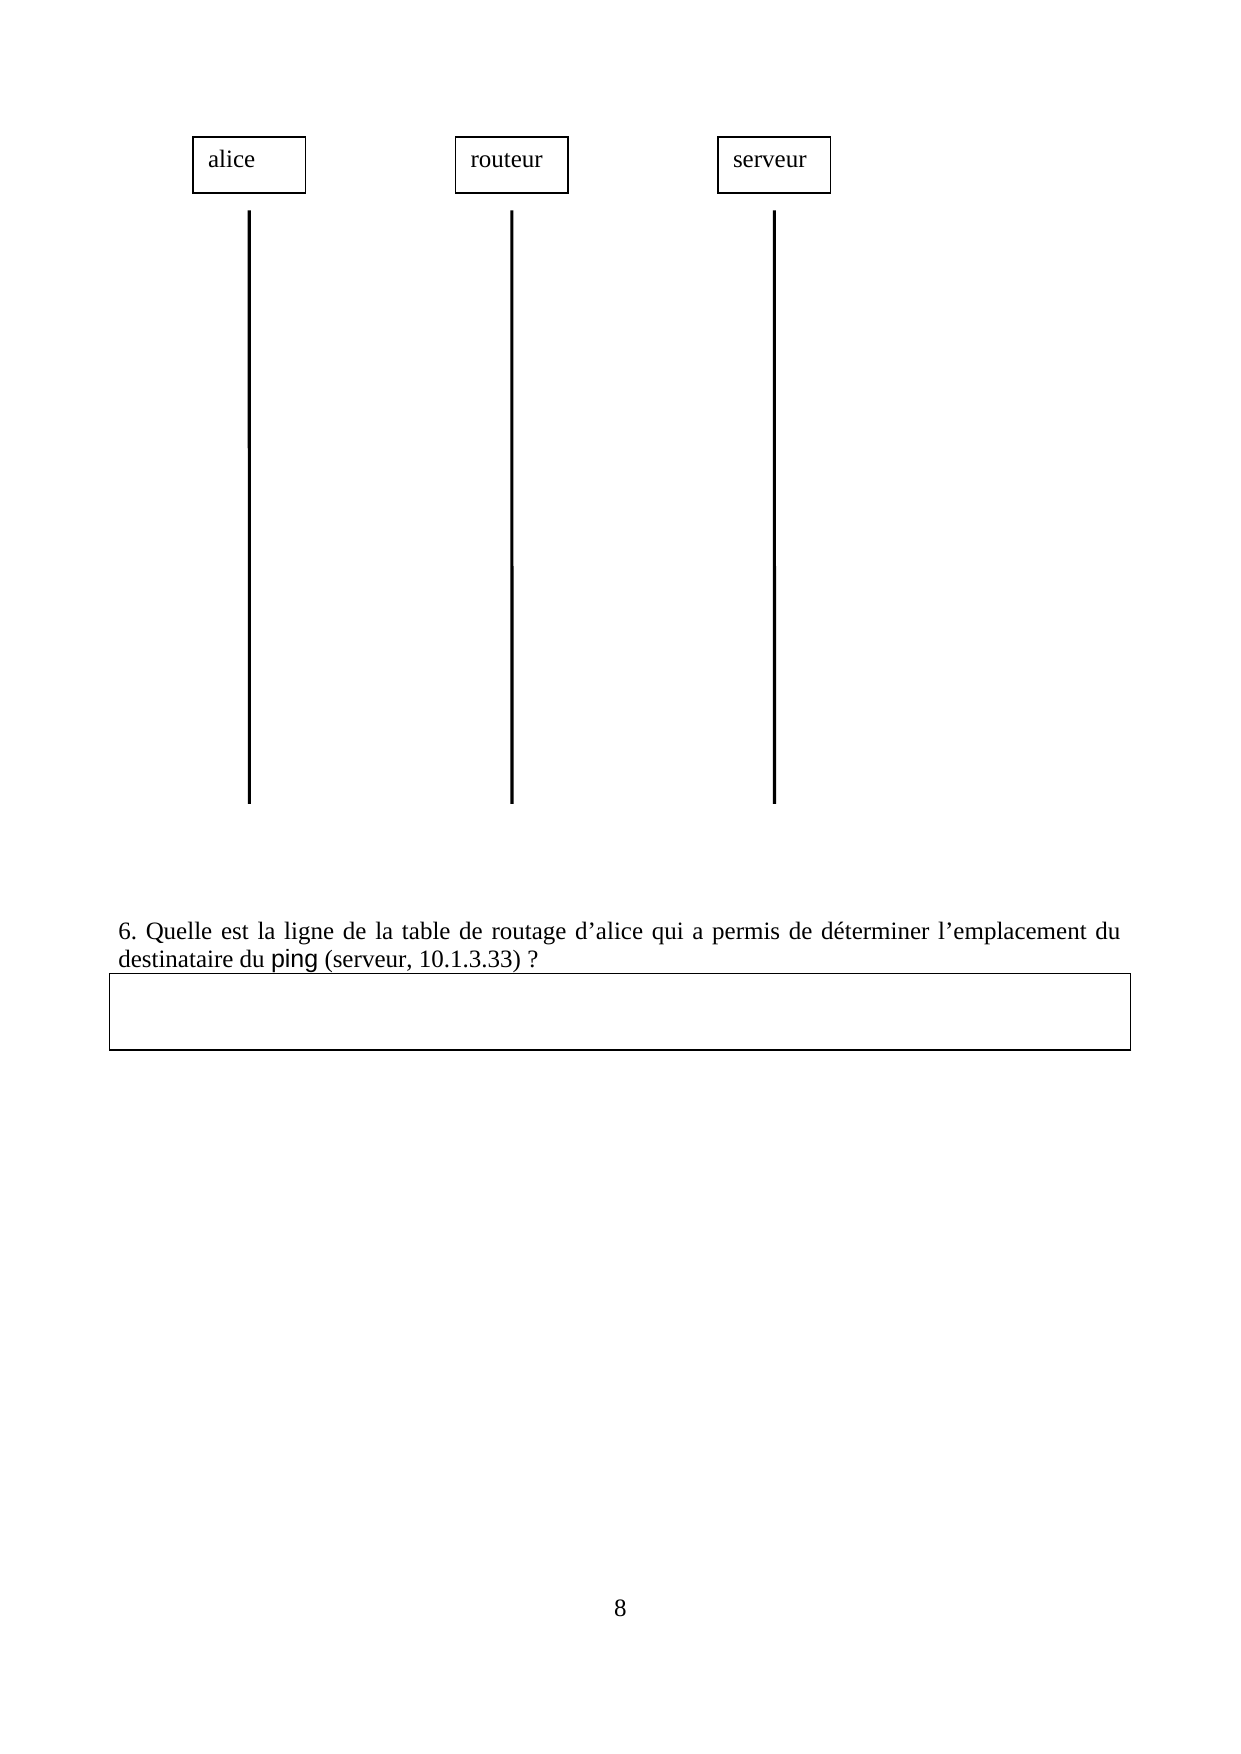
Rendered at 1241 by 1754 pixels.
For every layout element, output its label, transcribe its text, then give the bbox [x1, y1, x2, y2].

text 6. Quelle est la ligne de la table de routage d’alice qui a permis de déterminer l’emplacement du destinataire du ping (serveur, 10.1.3.33) ? [118, 916, 1122, 973]
